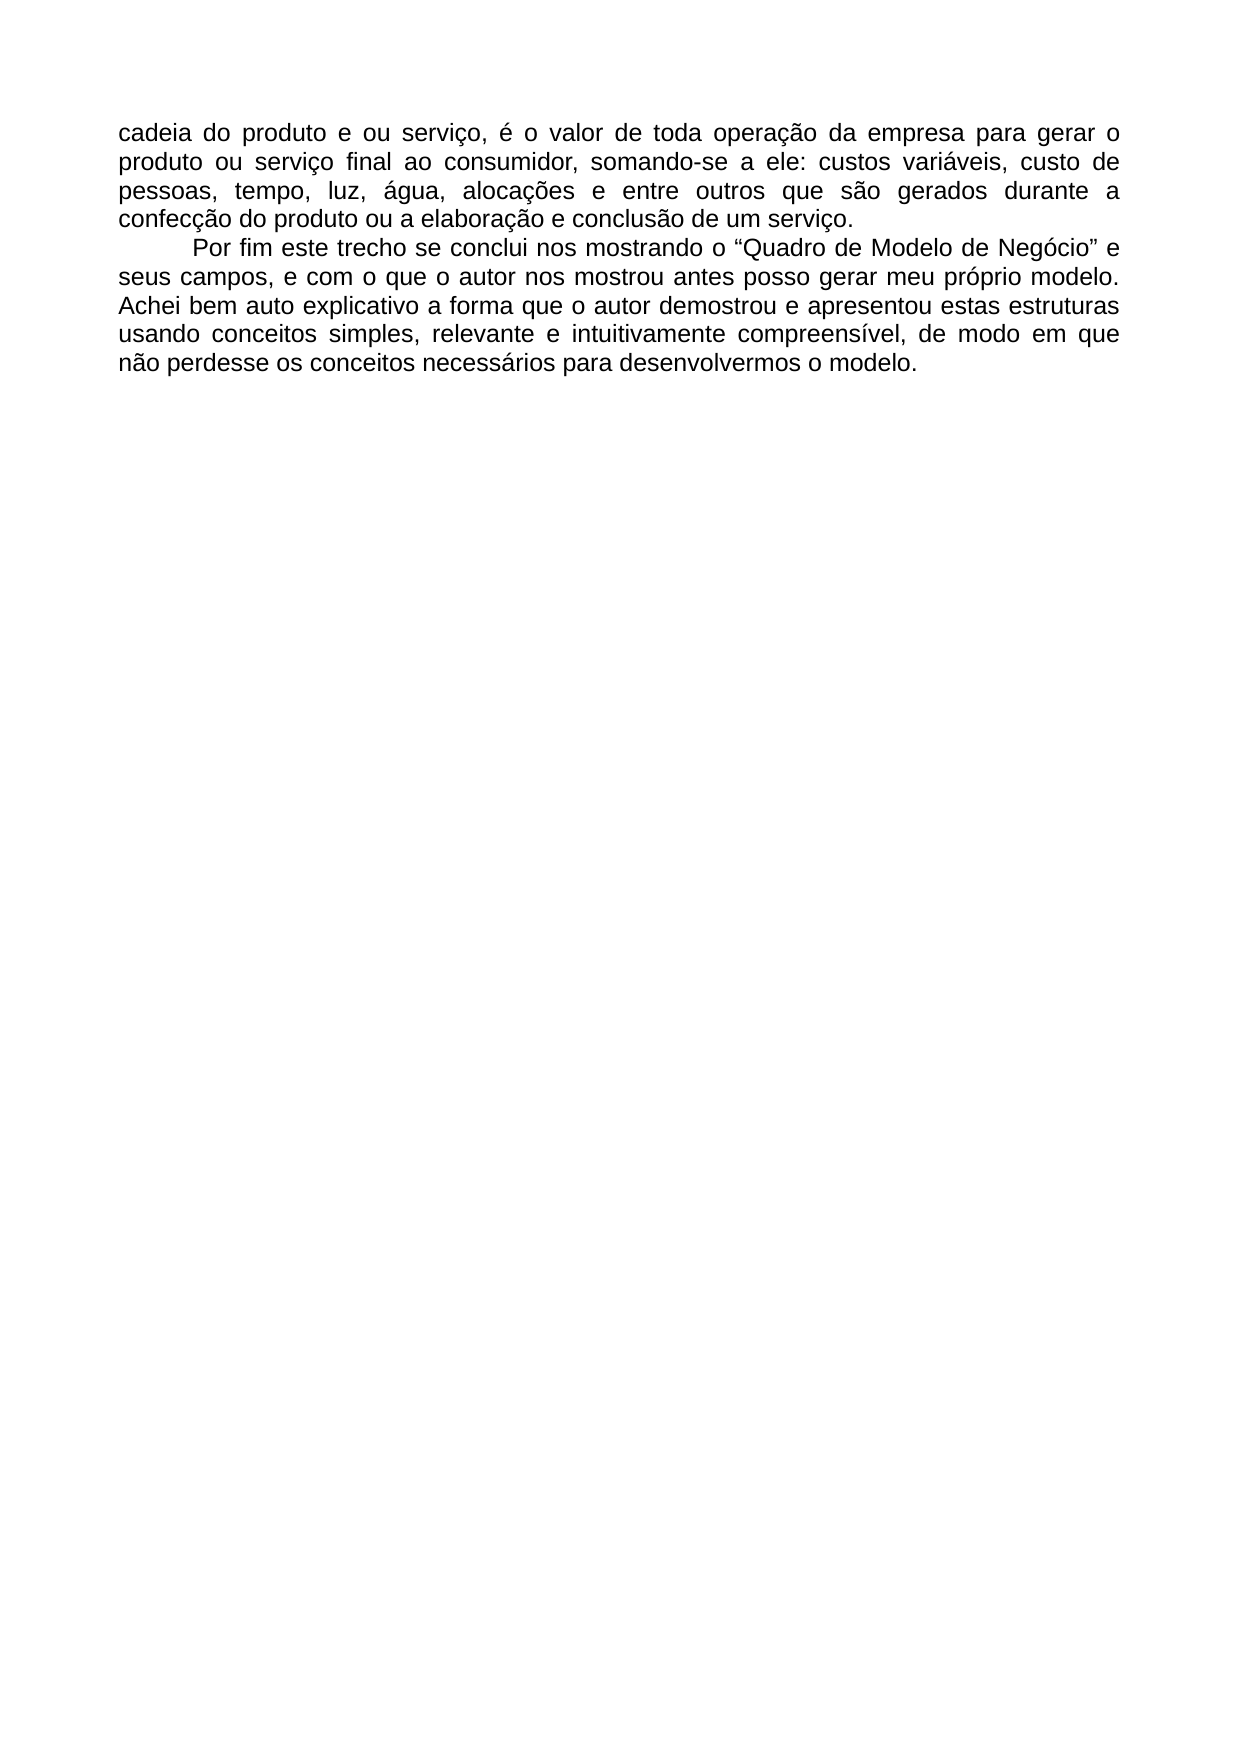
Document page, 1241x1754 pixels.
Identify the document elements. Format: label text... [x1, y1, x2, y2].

text cadeia do produto e ou serviço, é o valor de toda operação da empresa para gerar o produto ou serviço final ao consumidor, somando-se a ele: custos variáveis, custo de pessoas, tempo, luz, água, alocações e entre outros que são gerados durante a confecção do produto ou a elaboração e conclusão de um serviço. [118, 118, 1122, 233]
text Por fim este trecho se conclui nos mostrando o “Quadro de Modelo de Negócio” e seus campos, e com o que o autor nos mostrou antes posso gerar meu próprio modelo. Achei bem auto explicativo a forma que o autor demostrou e apresentou estas estruturas usando conceitos simples, relevante e intuitivamente compreensível, de modo em que não perdesse os conceitos necessários para desenvolvermos o modelo. [118, 233, 1122, 377]
